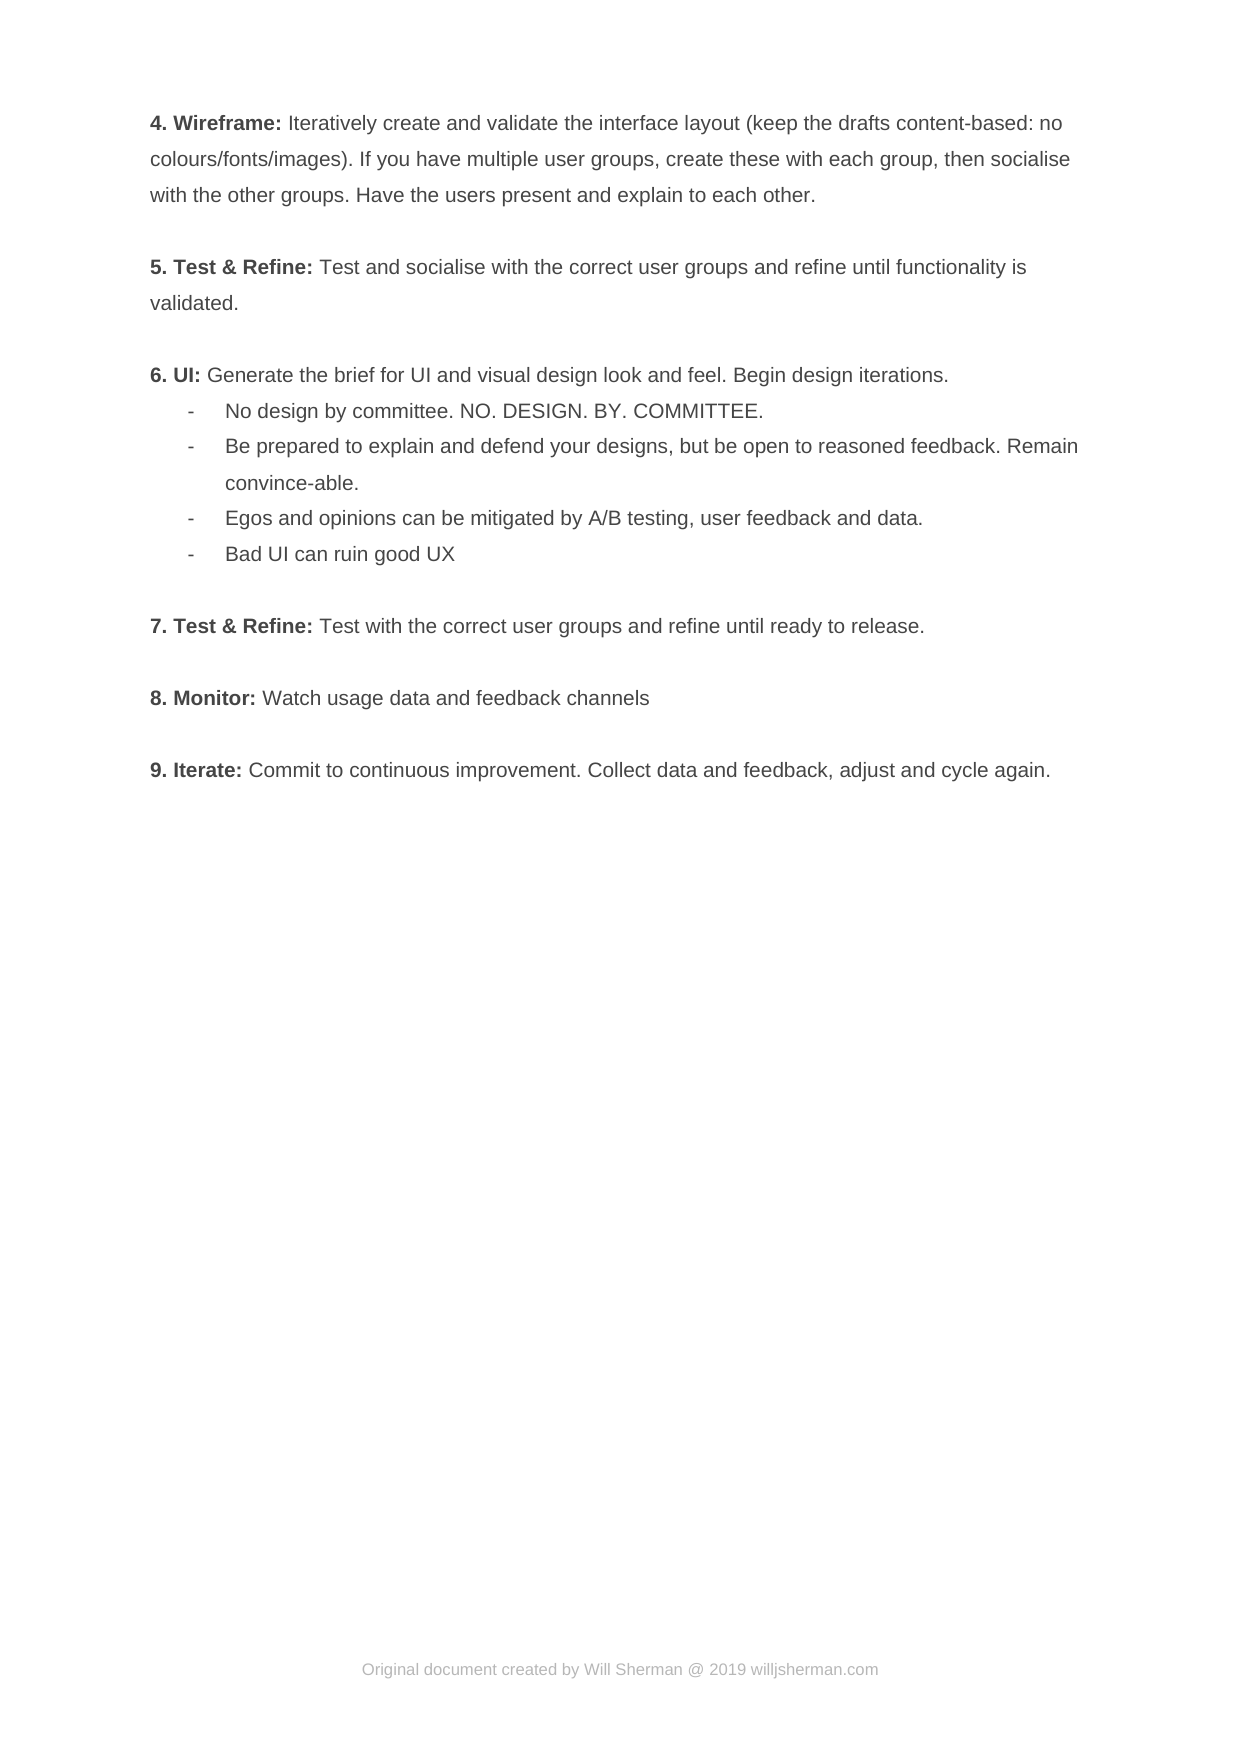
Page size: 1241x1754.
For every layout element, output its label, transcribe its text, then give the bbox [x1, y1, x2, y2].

list Be prepared to explain and defend your designs, but be open to reasoned feedback. Remain convince-able. [187, 434, 1090, 494]
list Bad UI can ruin good UX [187, 542, 1090, 566]
text 5. Test & Refine: Test and socialise with the correct user groups and refine until functionality is validated. [150, 255, 1090, 314]
text 4. Wireframe: Iteratively create and validate the interface layout (keep the drafts content-based: no colours/fonts/images). If you have multiple user groups, create these with each group, then socialise with the other groups. Have the users present and explain to each other. [150, 111, 1090, 207]
text 6. UI: Generate the brief for UI and visual design look and feel. Begin design iterations. [150, 362, 1090, 386]
list No design by committee. NO. DESIGN. BY. COMMITTEE. [187, 398, 1090, 422]
text 9. Iterate: Commit to continuous improvement. Collect data and feedback, adjust and cycle again. [150, 758, 1090, 782]
list Egos and opinions can be mitigated by A/B testing, user feedback and data. [187, 506, 1090, 530]
text 8. Monitor: Watch usage data and feedback channels [150, 686, 1090, 710]
text 7. Test & Refine: Test with the correct user groups and refine until ready to release. [150, 614, 1090, 638]
